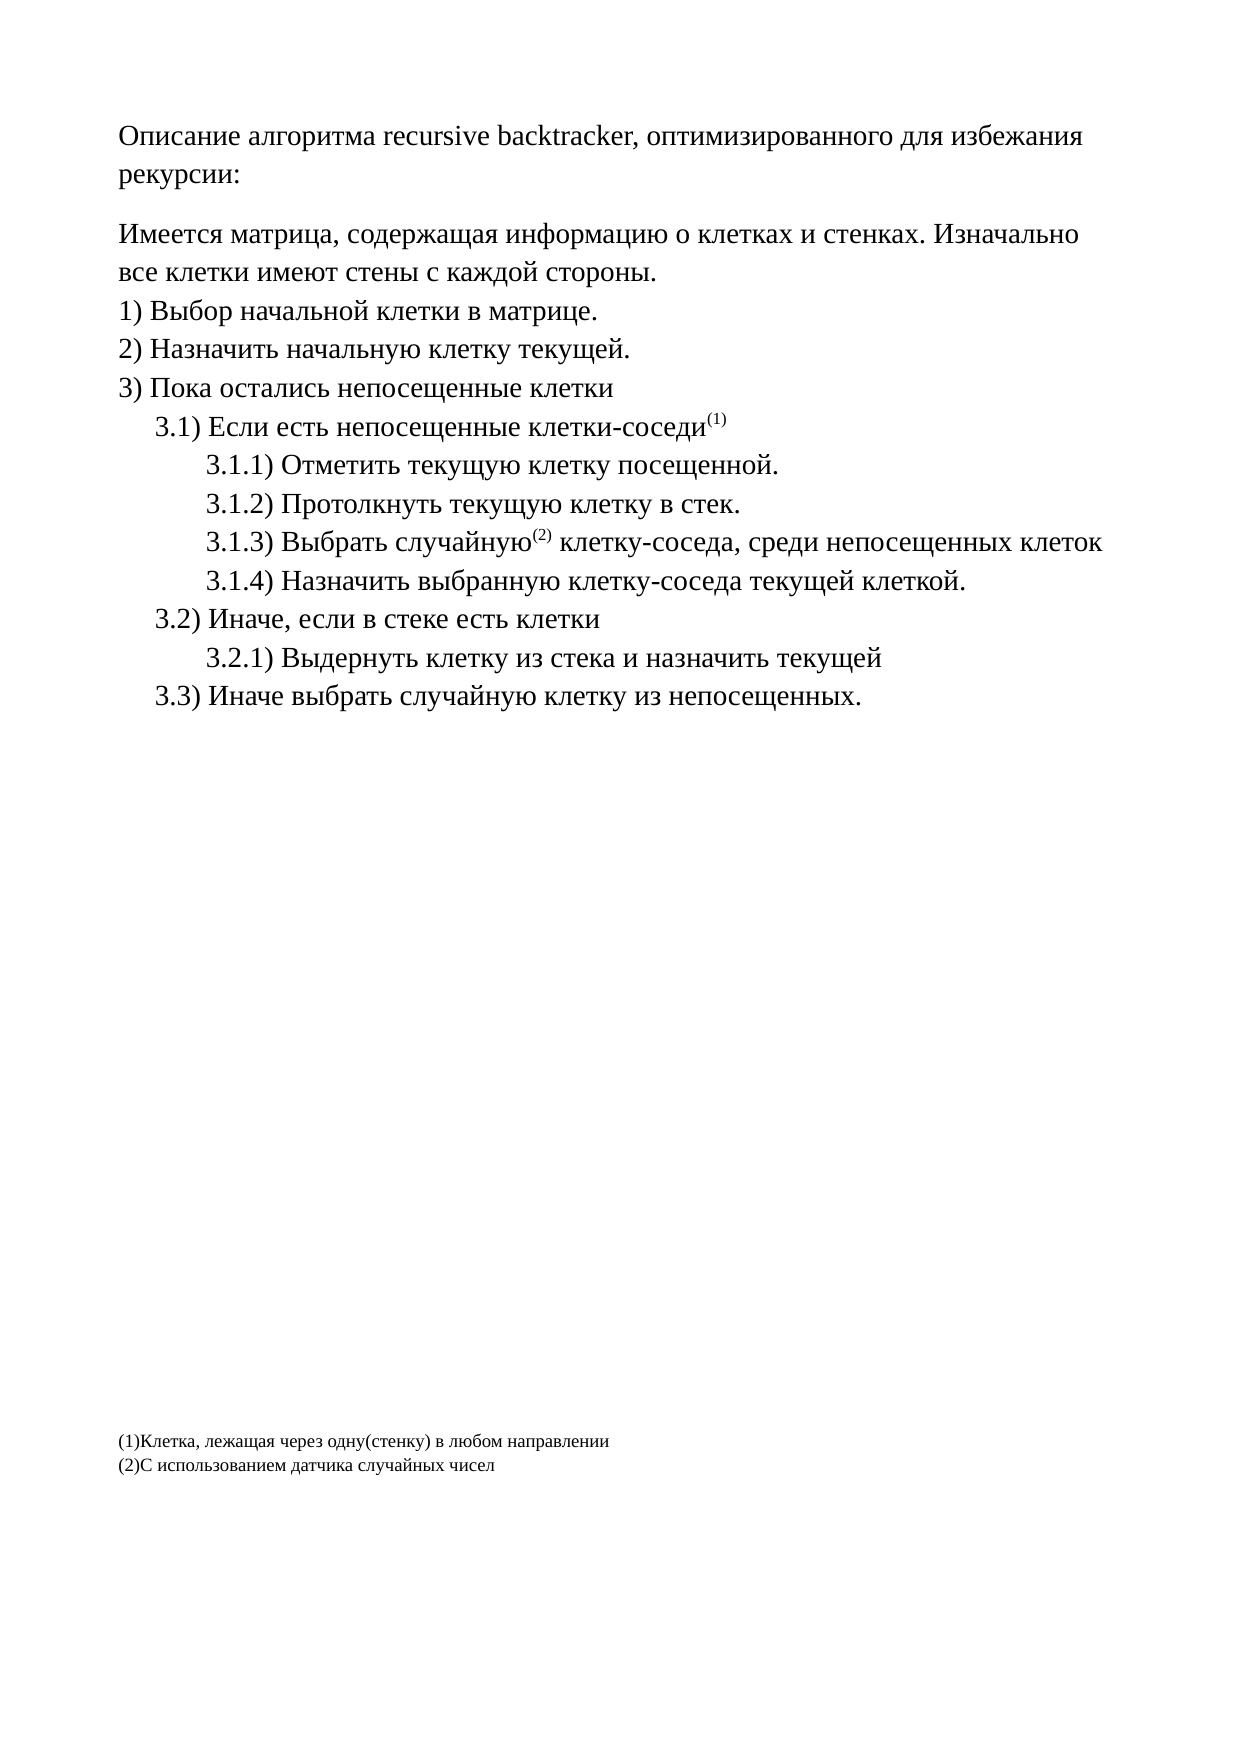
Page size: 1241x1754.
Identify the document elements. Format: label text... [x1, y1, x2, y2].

text Описание алгоритма recursive backtracker, оптимизированного для избежания рекурсии: [118, 118, 1122, 190]
text Имеется матрица, содержащая информацию о клетках и стенках. Изначально все клетки имеют стены с каждой стороны. 1) Выбор начальной клетки в матрице. 2) Назначить начальную клетку текущей. 3) Пока остались непосещенные клетки 3.1) Если есть непосещенные клетки-соседи(1) 3.1.1) Отметить текущую клетку посещенной. 3.1.2) Протолкнуть текущую клетку в стек. 3.1.3) Выбрать случайную(2) клетку-соседа, среди непосещенных клеток 3.1.4) Назначить выбранную клетку-соседа текущей клеткой. 3.2) Иначе, если в стеке есть клетки 3.2.1) Выдернуть клетку из стека и назначить текущей 3.3) Иначе выбрать случайную клетку из непосещенных. [118, 216, 1122, 712]
text (1)Клетка, лежащая через одну(стенку) в любом направлении (2)С использованием датчика случайных чисел [118, 1429, 1122, 1476]
